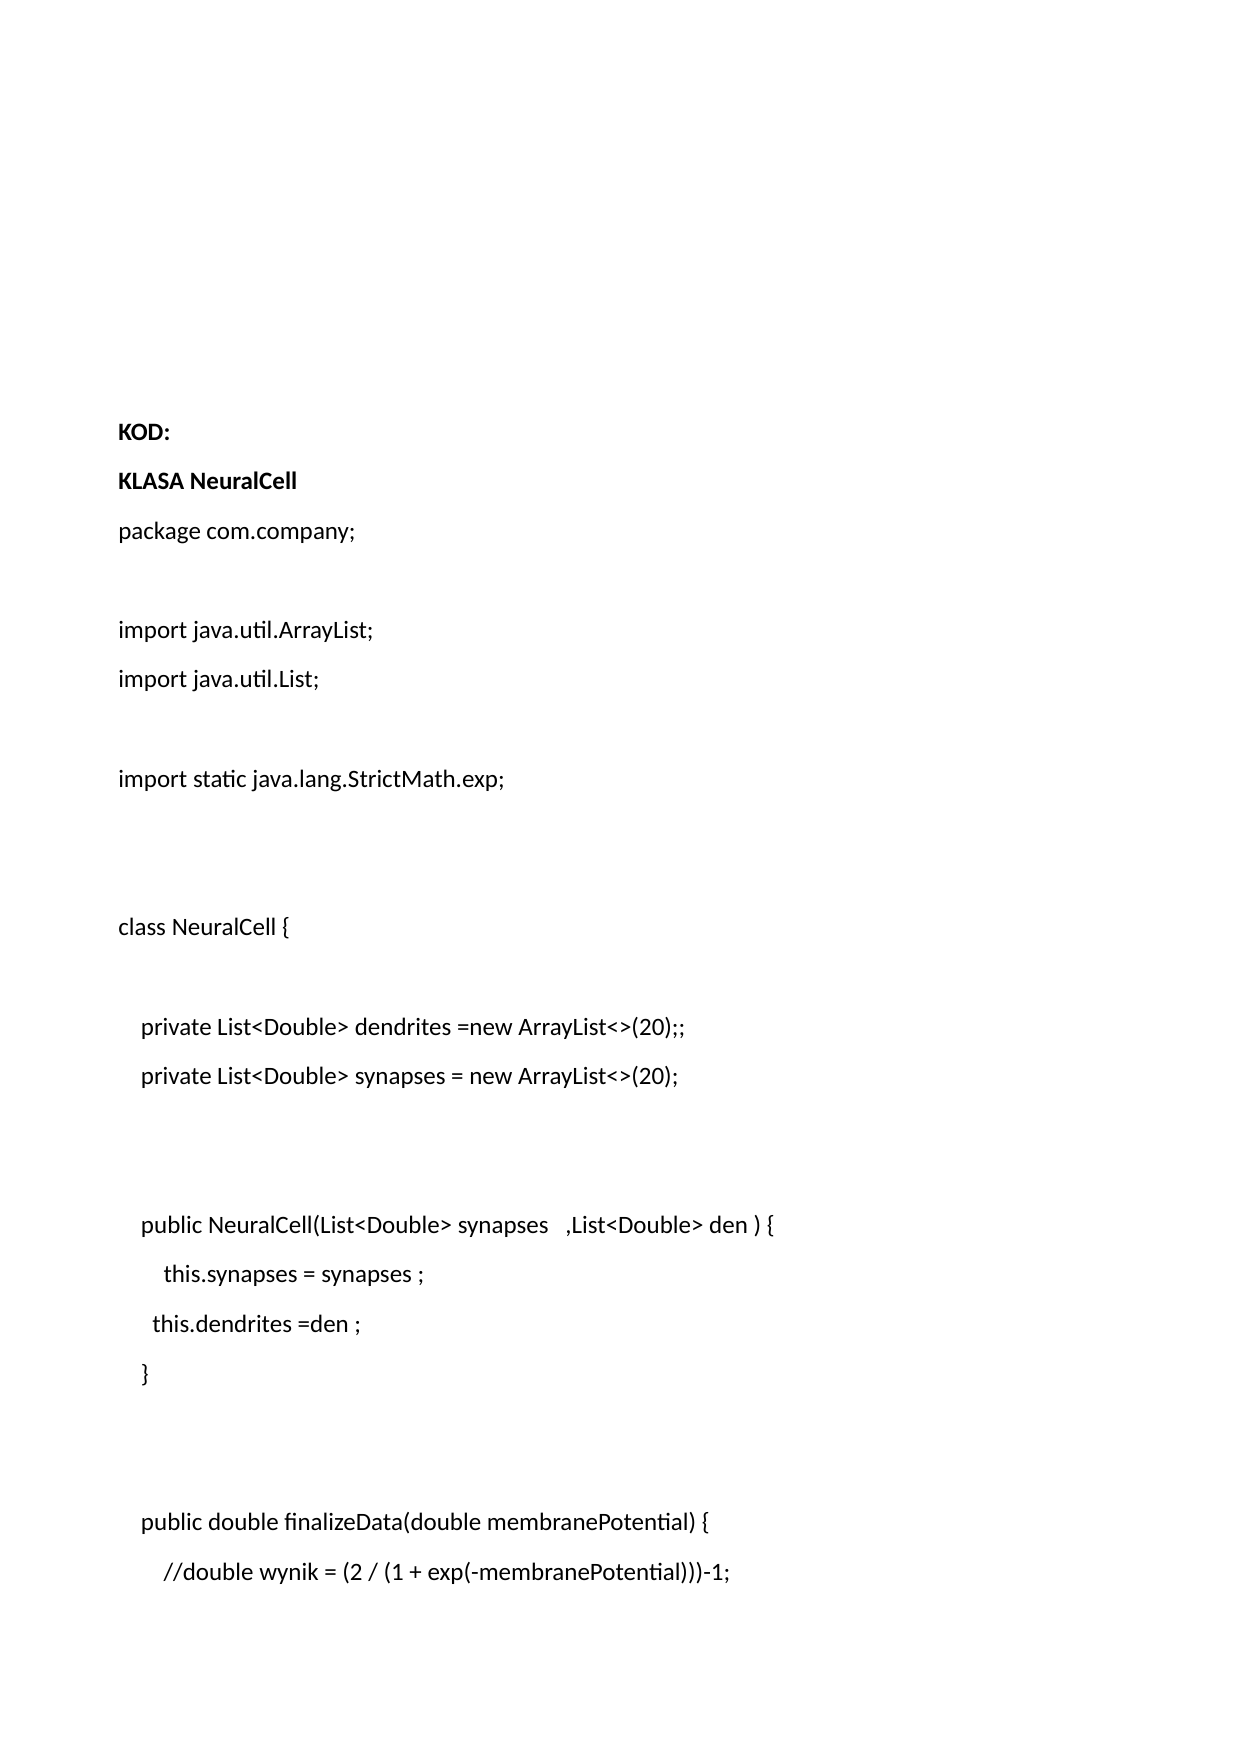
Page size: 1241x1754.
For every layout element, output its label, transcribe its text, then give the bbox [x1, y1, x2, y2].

text public NeuralCell(List<Double> synapses ,List<Double> den ) { [118, 1209, 1122, 1239]
text import java.util.List; [118, 663, 1122, 694]
text this.synapses = synapses ; [118, 1258, 1122, 1289]
text KOD: [118, 416, 1122, 446]
text class NeuralCell { [118, 911, 1122, 942]
text import static java.lang.StrictMath.exp; [118, 763, 1122, 793]
text import java.util.ArrayList; [118, 614, 1122, 644]
text package com.company; [118, 515, 1122, 545]
text KLASA NeuralCell [118, 465, 1122, 496]
text private List<Double> dendrites =new ArrayList<>(20);; [118, 1011, 1122, 1041]
text public double finalizeData(double membranePotential) { [118, 1506, 1122, 1537]
text this.dendrites =den ; [118, 1308, 1122, 1339]
text } [118, 1358, 1122, 1388]
text private List<Double> synapses = new ArrayList<>(20); [118, 1060, 1122, 1091]
text //double wynik = (2 / (1 + exp(-membranePotential)))-1; [118, 1556, 1122, 1587]
